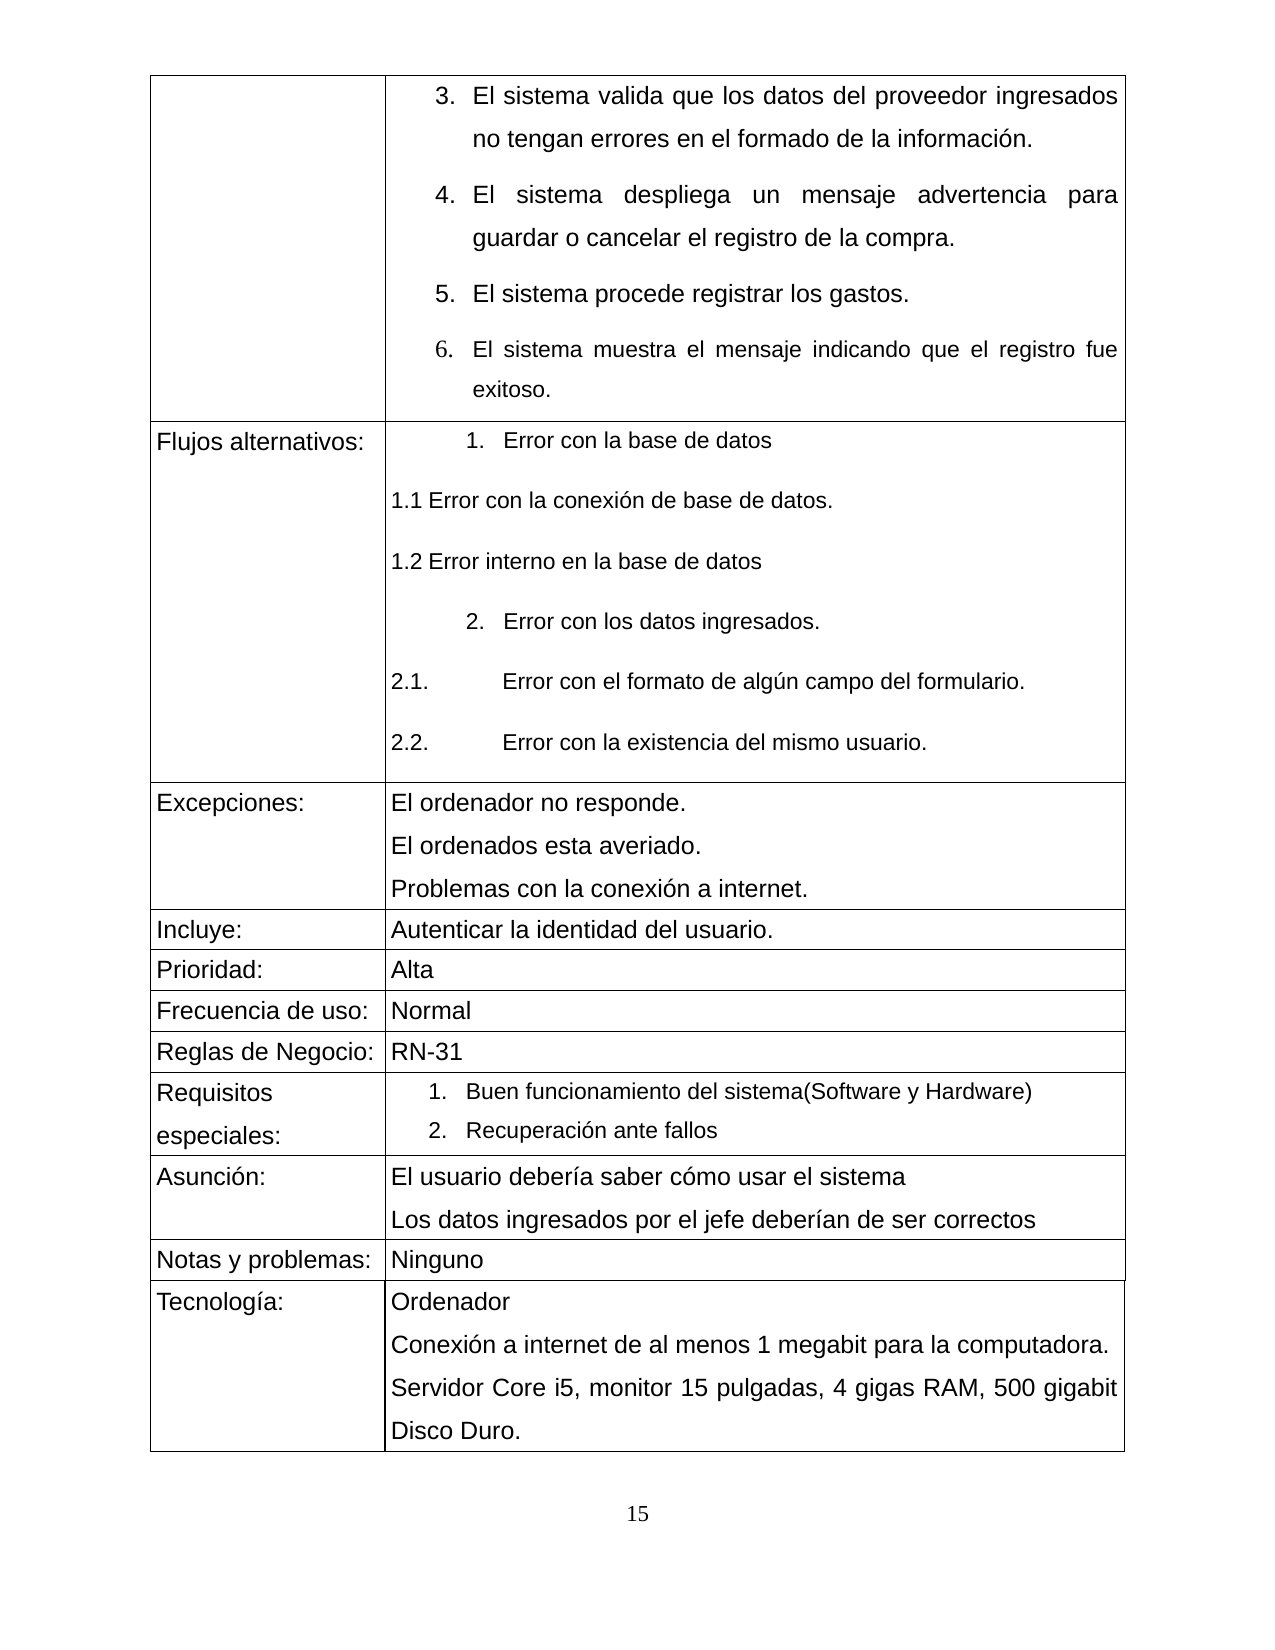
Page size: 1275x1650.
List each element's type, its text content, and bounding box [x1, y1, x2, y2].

table_cell Incluye: [151, 910, 385, 949]
table_cell [151, 76, 385, 421]
table_cell Frecuencia de uso: [151, 991, 385, 1031]
table_cell Flujos alternativos: [151, 422, 385, 782]
table_cell Asunción: [151, 1156, 385, 1239]
table_cell El usuario debería saber cómo usar el sistema Los datos ingresados por el jefe deberían de ser correctos [386, 1156, 1125, 1239]
table_cell Reglas de Negocio: [151, 1032, 385, 1071]
table_cell Buen funcionamiento del sistema(Software y Hardware) Recuperación ante fallos [386, 1073, 1125, 1155]
table_cell Excepciones: [151, 783, 385, 908]
table_cell RN-31 [386, 1032, 1125, 1071]
table_cell Normal [386, 991, 1125, 1031]
table_cell Autenticar la identidad del usuario. [386, 910, 1125, 949]
table_cell Prioridad: [151, 950, 385, 990]
table_cell Tecnología: [151, 1281, 384, 1451]
table_cell Notas y problemas: [151, 1240, 385, 1280]
table_cell Alta [386, 950, 1125, 990]
table_cell El ordenador no responde. El ordenados esta averiado. Problemas con la conexión a internet. [386, 783, 1125, 908]
table_cell Requisitos especiales: [151, 1073, 385, 1155]
table_cell Ninguno [386, 1240, 1125, 1280]
table_cell Llenar los datos del formulario. El usuario procede a guardar los datos de la compra en el sistema. El sistema valida que los datos del proveedor ingresados no tengan errores en el formado de la información. El sistema despliega un mensaje advertencia para guardar o cancelar el registro de la compra. El sistema procede registrar los gastos. El sistema muestra el mensaje indicando que el registro fue exitoso. [386, 76, 1125, 421]
table_cell Error con la base de datos Error con la conexión de base de datos. Error interno en la base de datos Error con los datos ingresados. Error con el formato de algún campo del formulario. Error con la existencia del mismo usuario. [386, 422, 1125, 782]
table_cell Ordenador Conexión a internet de al menos 1 megabit para la computadora. Servidor Core i5, monitor 15 pulgadas, 4 gigas RAM, 500 gigabit Disco Duro. [386, 1281, 1124, 1451]
